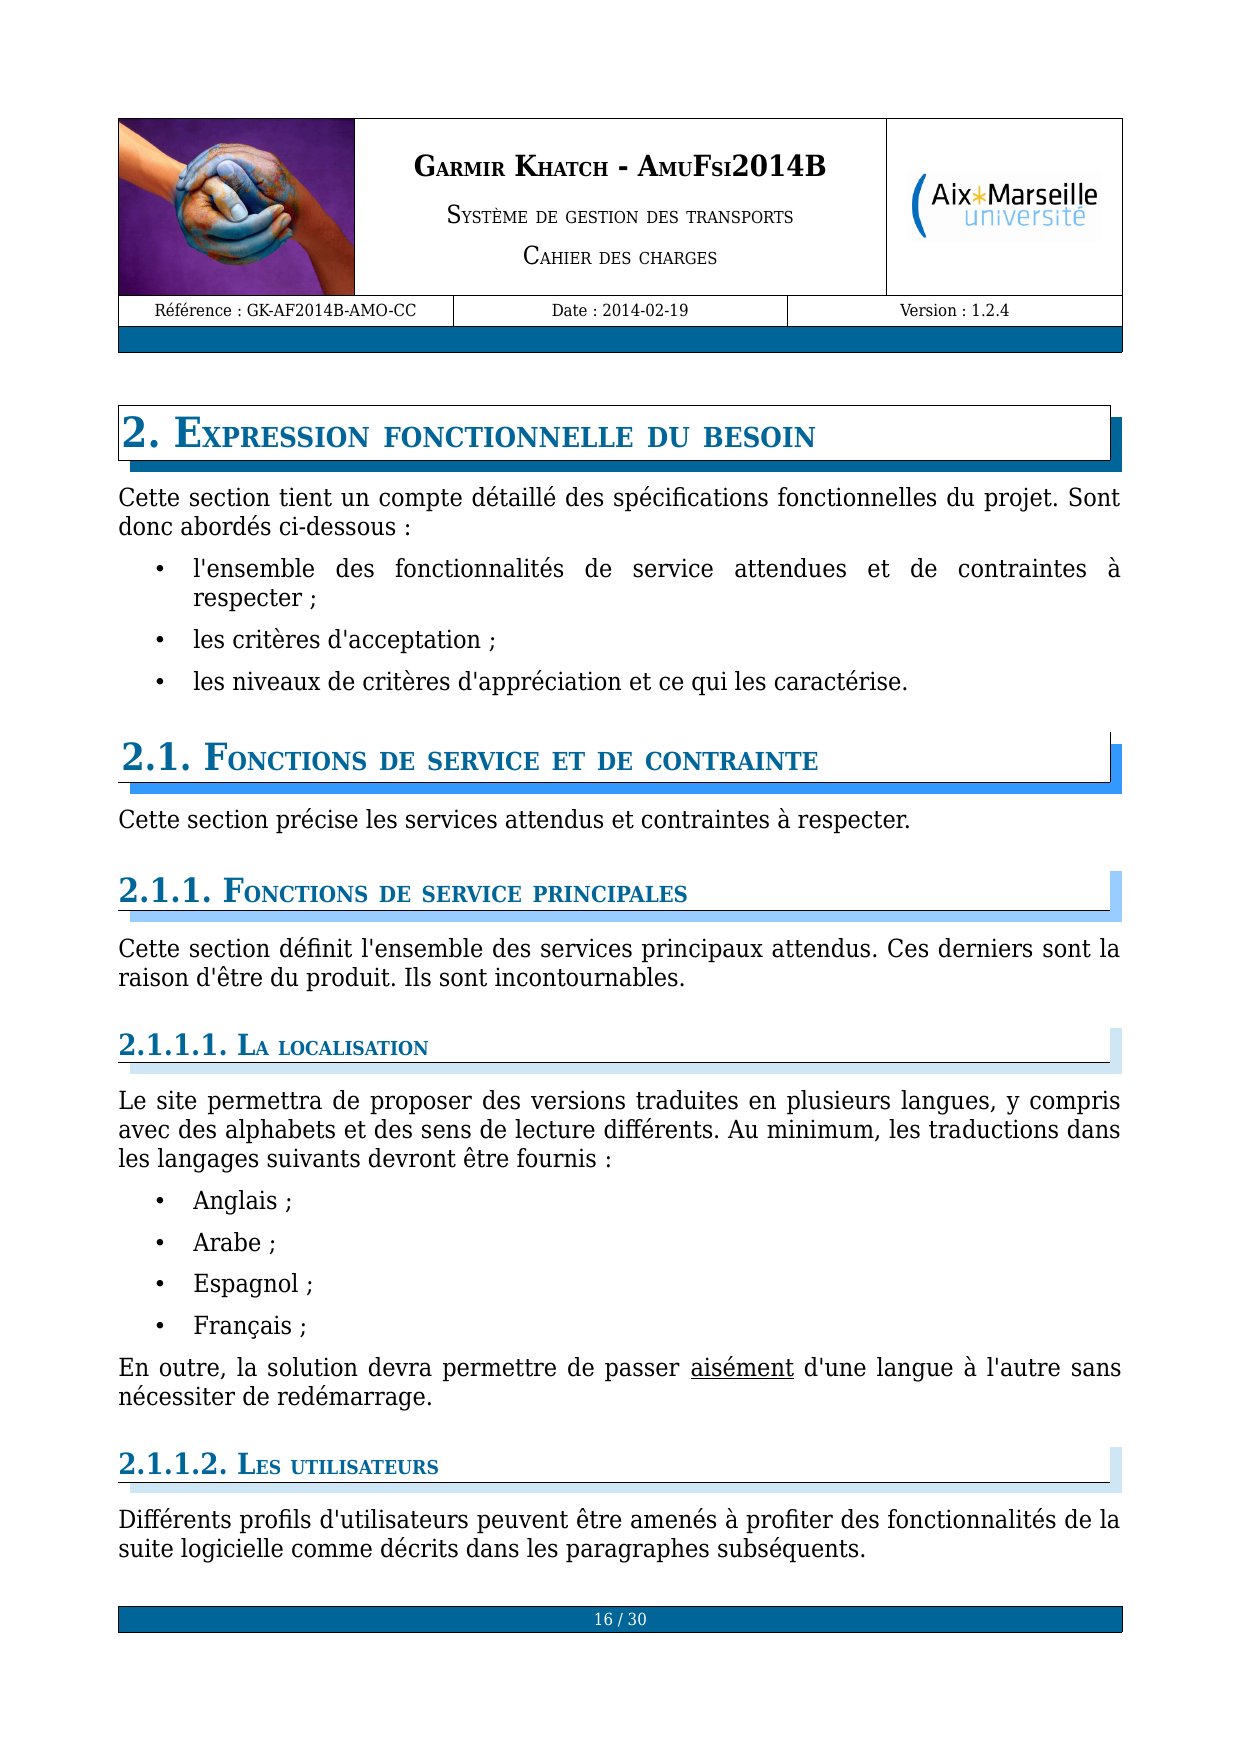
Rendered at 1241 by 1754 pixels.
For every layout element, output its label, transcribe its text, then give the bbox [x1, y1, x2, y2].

subtitle Fonctions de service et de contrainte [118, 732, 1110, 782]
list l'ensemble des fonctionnalités de service attendues et de contraintes à respecter ; [156, 554, 1122, 613]
text Cette section précise les services attendus et contraintes à respecter. [118, 806, 1122, 835]
subtitle La localisation [118, 1028, 1110, 1062]
picture [119, 119, 354, 295]
subtitle Expression fonctionnelle du besoin [119, 406, 1110, 460]
subtitle Fonctions de service principales [118, 871, 1110, 910]
list Français ; [156, 1311, 1122, 1340]
text Le site permettra de proposer des versions traduites en plusieurs langues, y compris avec des alphabets et des sens de lecture différents. Au minimum, les traductions dans les langages suivants devront être fournis : [118, 1086, 1122, 1174]
picture [887, 126, 1122, 288]
list Anglais ; [156, 1186, 1122, 1215]
list Espagnol ; [156, 1269, 1122, 1299]
list les niveaux de critères d'appréciation et ce qui les caractérise. [156, 667, 1122, 696]
text Cette section tient un compte détaillé des spécifications fonctionnelles du projet. Sont donc abordés ci-dessous : [118, 483, 1122, 542]
subtitle Les utilisateurs [118, 1447, 1110, 1482]
text Différents profils d'utilisateurs peuvent être amenés à profiter des fonctionnalités de la suite logicielle comme décrits dans les paragraphes subséquents. [118, 1505, 1122, 1563]
text En outre, la solution devra permettre de passer aisément d'une langue à l'autre sans nécessiter de redémarrage. [118, 1353, 1122, 1411]
list Arabe ; [156, 1228, 1122, 1257]
text Cette section définit l'ensemble des services principaux attendus. Ces derniers sont la raison d'être du produit. Ils sont incontournables. [118, 934, 1122, 992]
list les critères d'acceptation ; [156, 625, 1122, 654]
